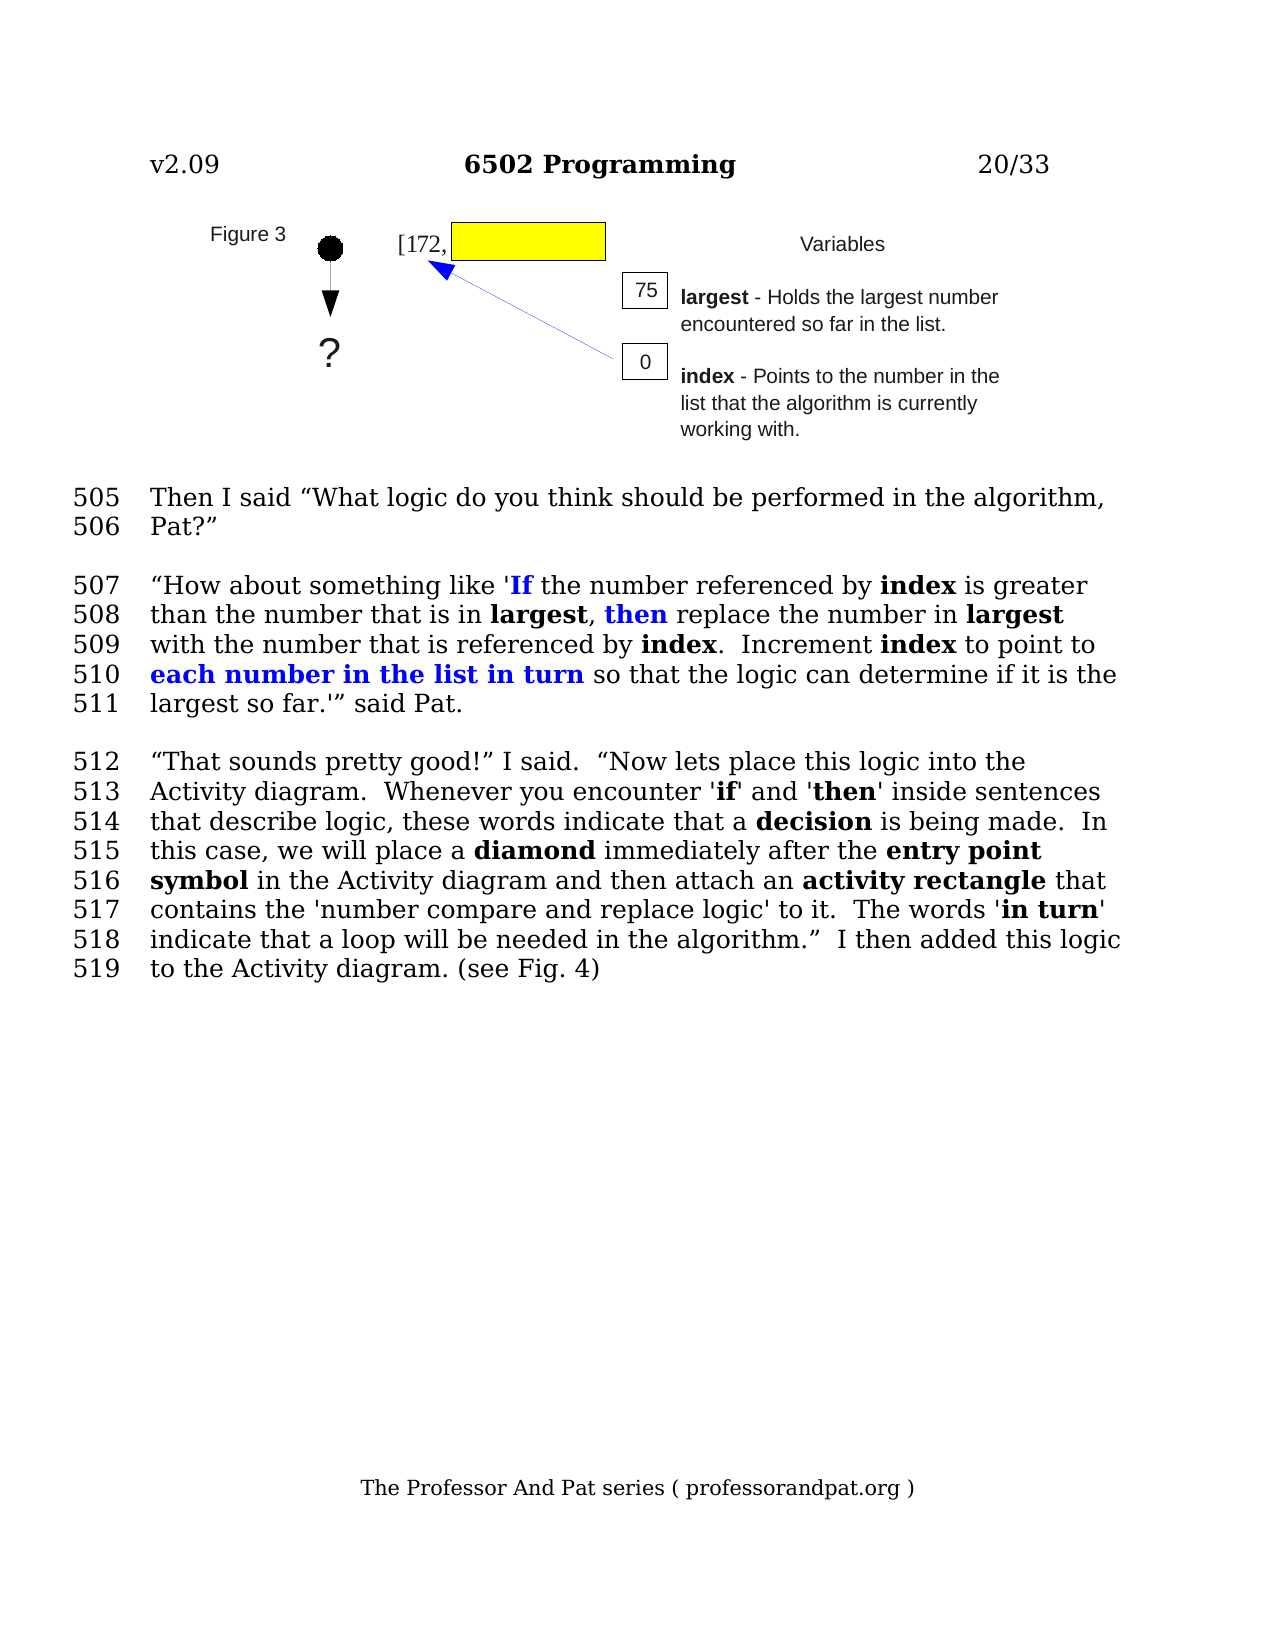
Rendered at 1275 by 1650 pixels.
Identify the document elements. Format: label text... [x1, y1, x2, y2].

text “How about something like 'If the number referenced by index is greater than the number that is in largest, then replace the number in largest with the number that is referenced by index. Increment index to point to each number in the list in turn so that the logic can determine if it is the largest so far.'” said Pat. [150, 571, 1125, 718]
text Then I said “What logic do you think should be performed in the algorithm, Pat?” [150, 483, 1125, 541]
text “That sounds pretty good!” I said. “Now lets place this logic into the Activity diagram. Whenever you encounter 'if' and 'then' inside sentences that describe logic, these words indicate that a decision is being made. In this case, we will place a diamond immediately after the entry point symbol in the Activity diagram and then attach an activity rectangle that contains the 'number compare and replace logic' to it. The words 'in turn' indicate that a loop will be needed in the algorithm.” I then added this logic to the Activity diagram. (see Fig. 4) [150, 748, 1125, 983]
